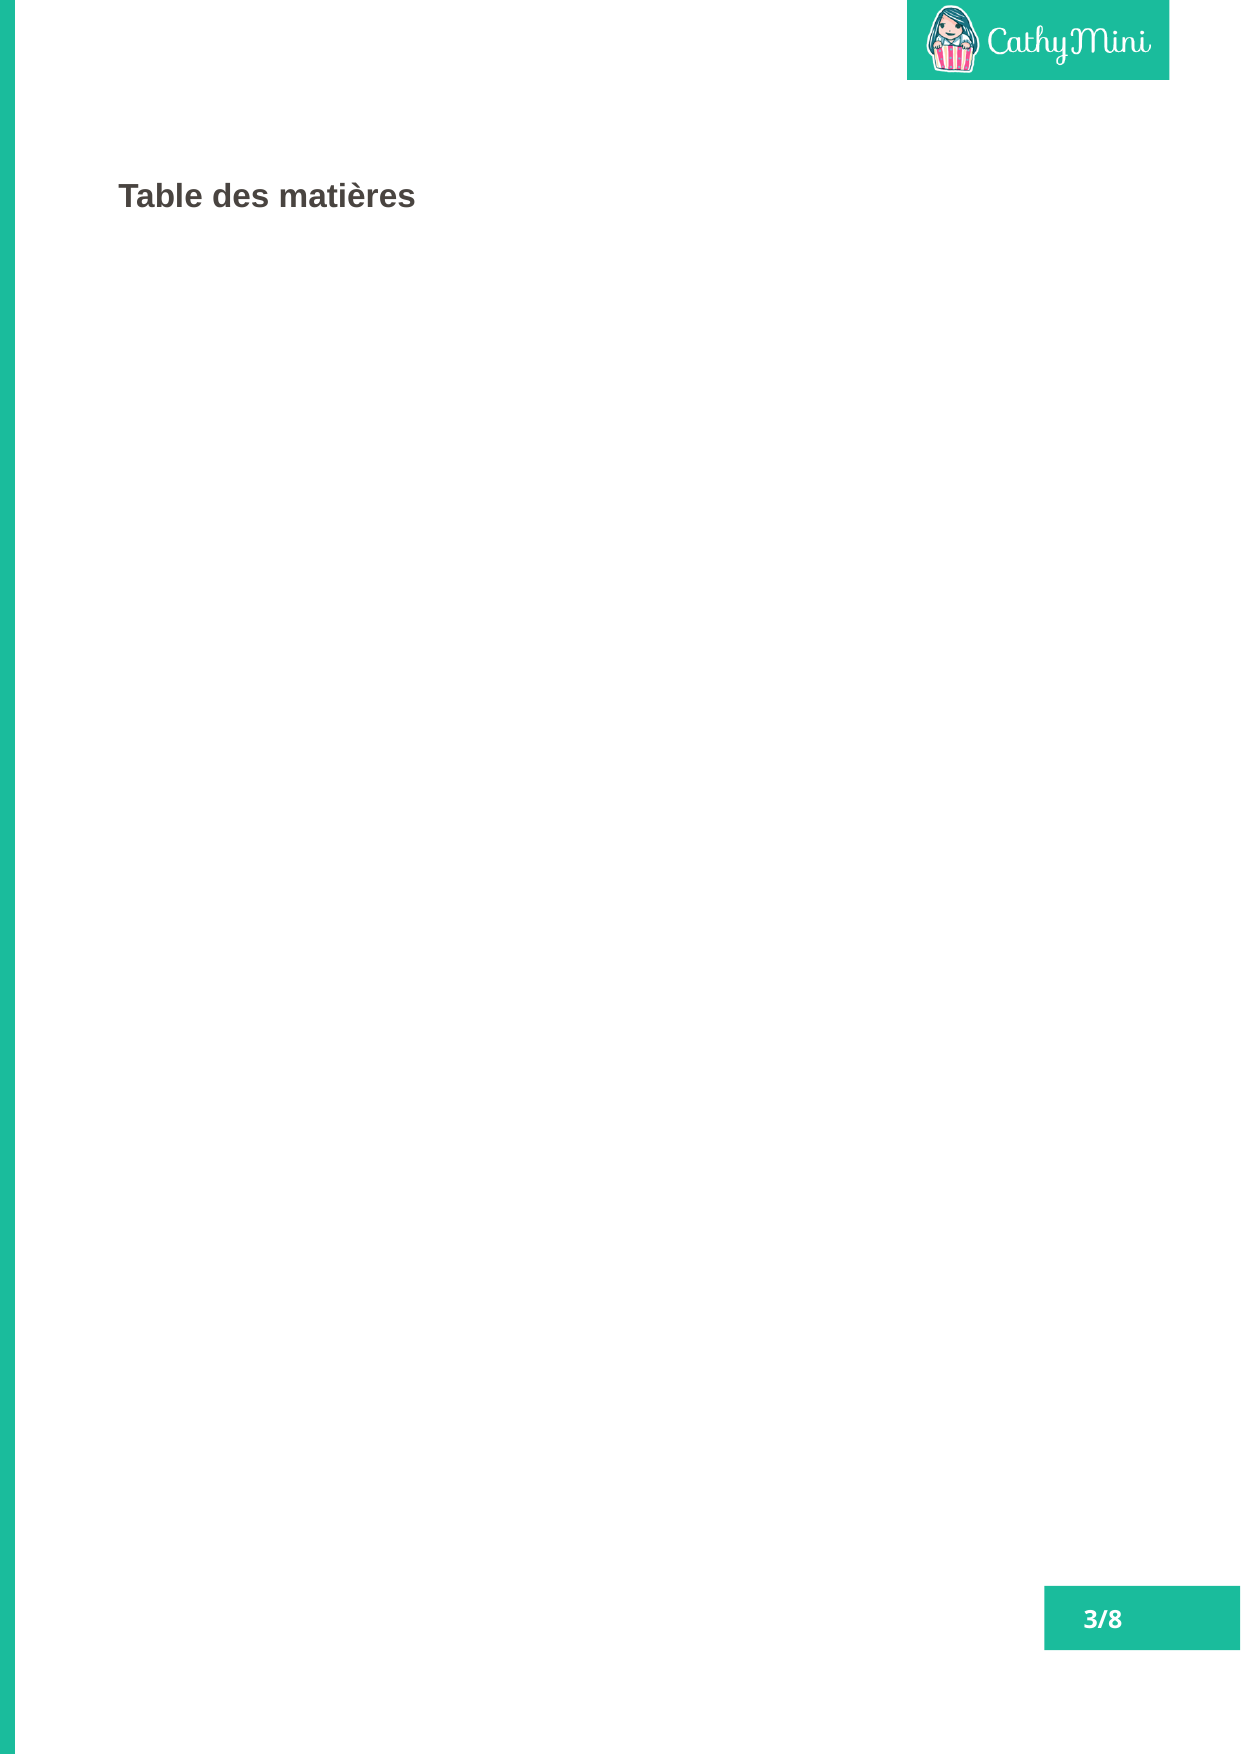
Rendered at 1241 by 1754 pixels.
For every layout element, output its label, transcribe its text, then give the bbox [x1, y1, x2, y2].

subtitle Table des matières [118, 176, 1122, 215]
